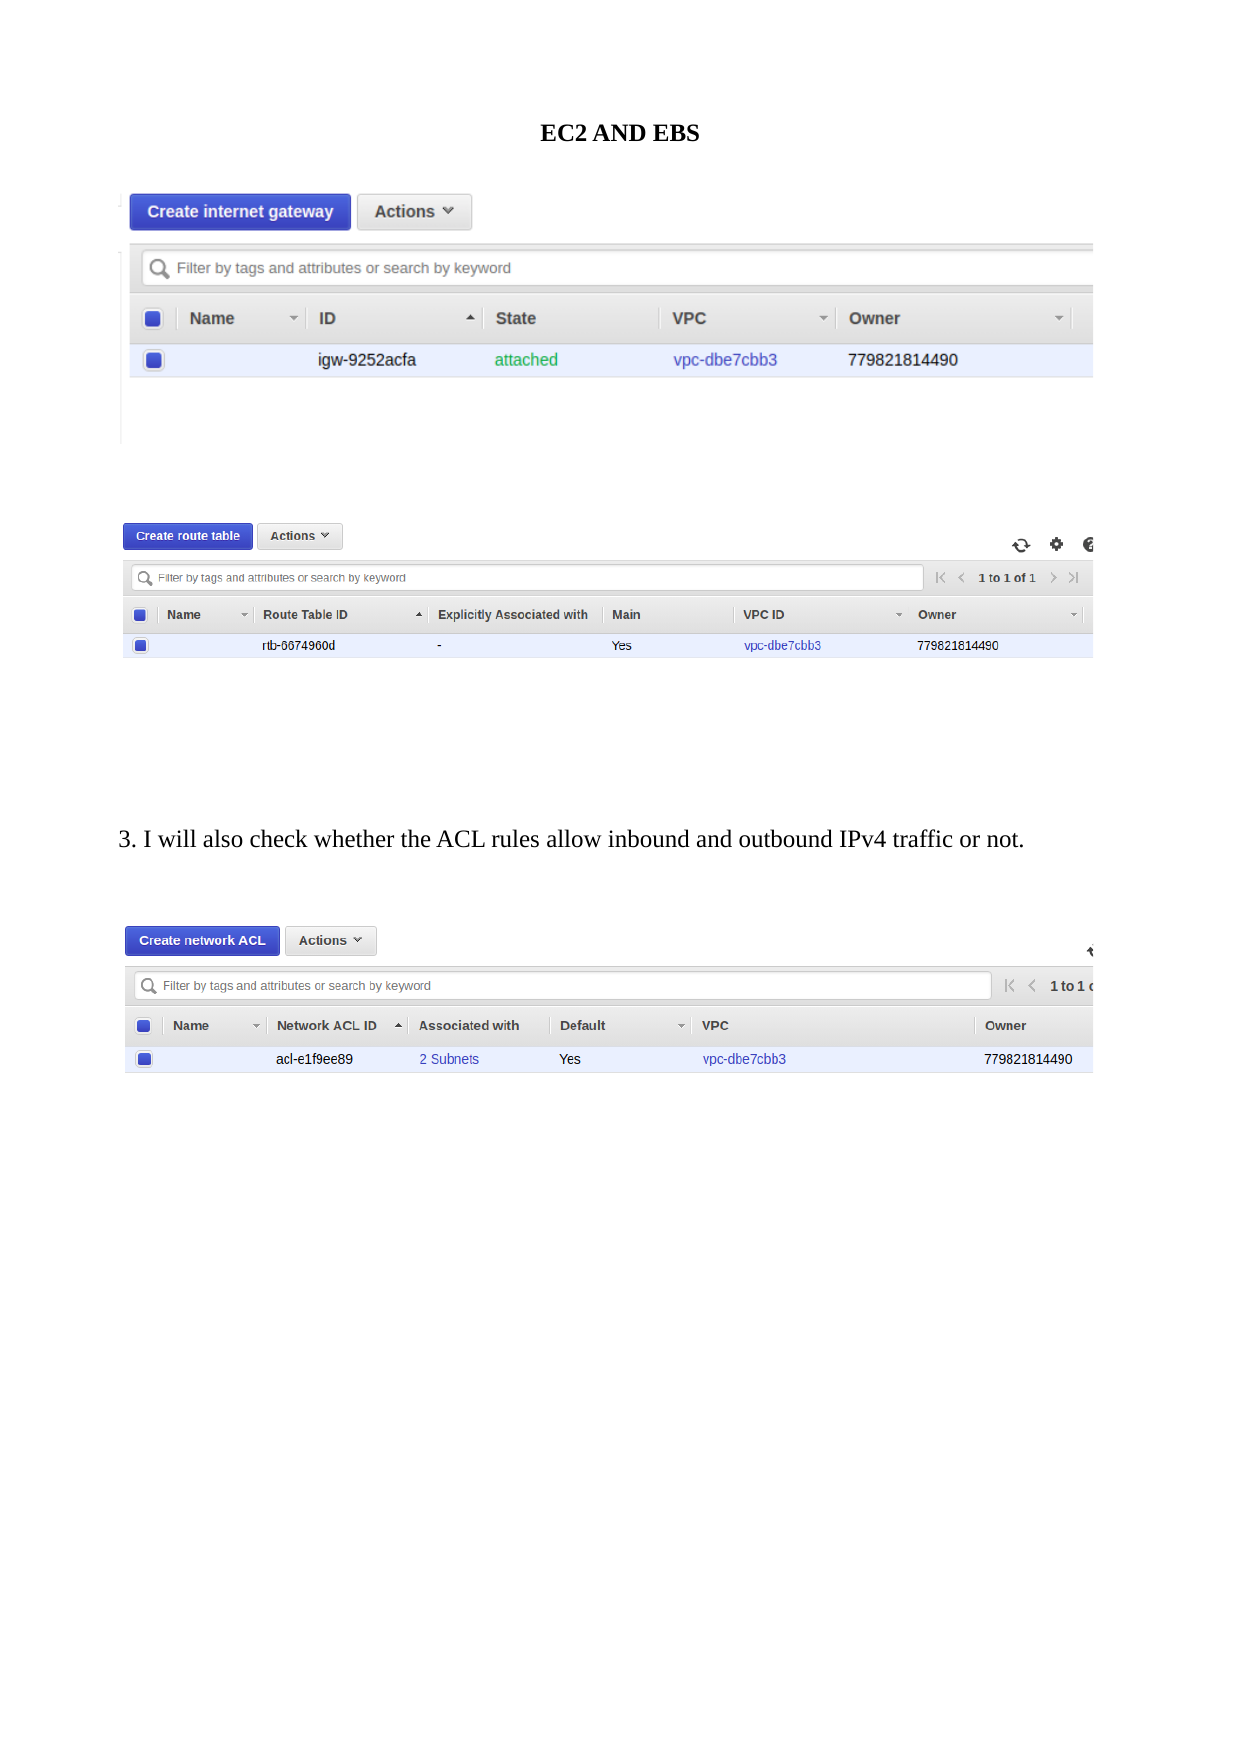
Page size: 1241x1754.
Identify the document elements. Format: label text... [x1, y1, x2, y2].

text 3. I will also check whether the ACL rules allow inbound and outbound IPv4 traffic or not. [118, 824, 1122, 853]
picture [118, 176, 1094, 444]
picture [118, 922, 1094, 1083]
picture [118, 512, 1094, 755]
